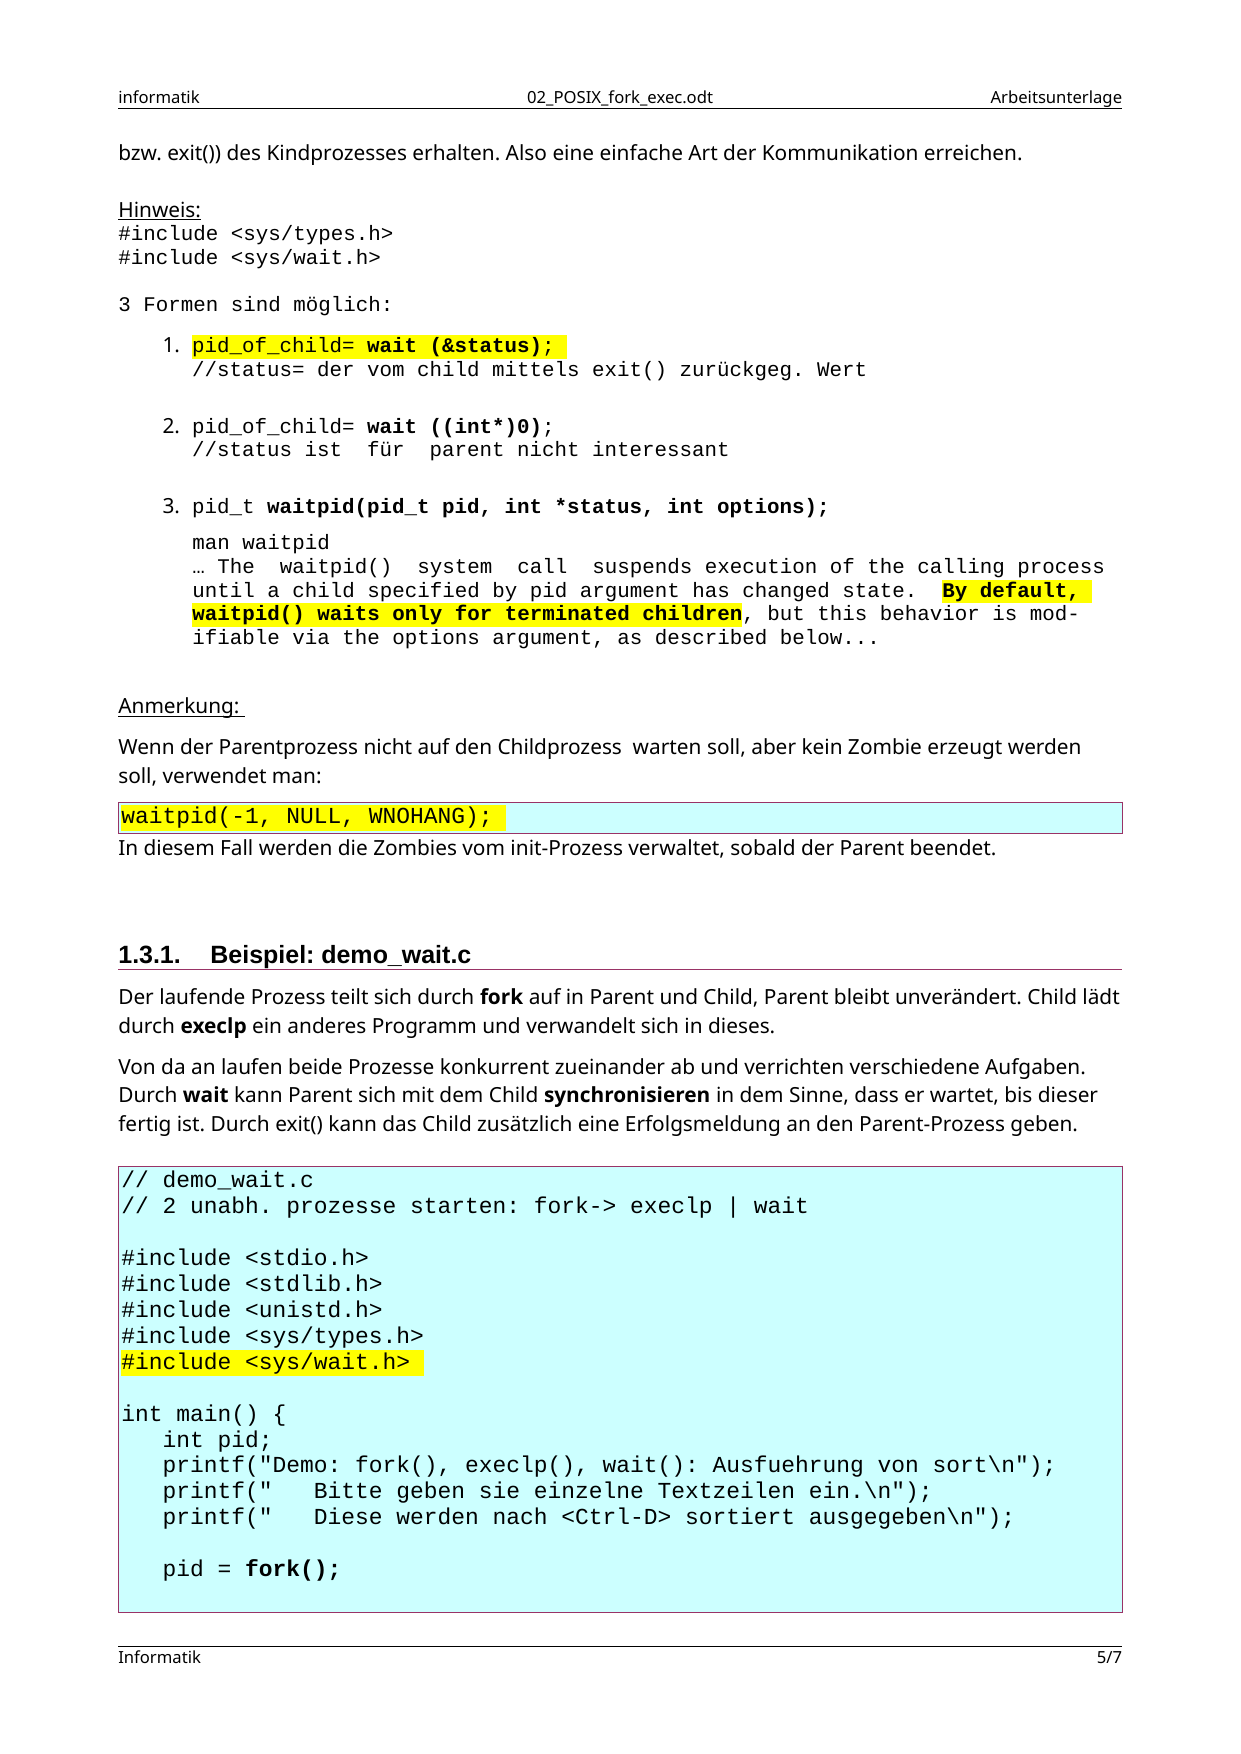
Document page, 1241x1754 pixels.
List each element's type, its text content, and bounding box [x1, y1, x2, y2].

text // demo_wait.c // 2 unabh. prozesse starten: fork-> execlp | wait [119, 1167, 1122, 1217]
list pid_of_child= wait ((int*)0); //status ist für parent nicht interessant [162, 411, 1122, 491]
text In diesem Fall werden die Zombies vom init-Prozess verwaltet, sobald der Parent beendet. [118, 834, 1122, 862]
text #include <sys/wait.h> [119, 1347, 1122, 1373]
subtitle Beispiel: demo_wait.c [118, 940, 1122, 969]
text Der laufende Prozess teilt sich durch fork auf in Parent und Child, Parent bleibt unverändert. Child lädt durch execlp ein anderes Programm und verwandelt sich in dieses. [118, 982, 1122, 1039]
list pid_of_child= wait (&status); //status= der vom child mittels exit() zurückgeg. Wert [162, 330, 1122, 411]
text #include <sys/types.h> [119, 1321, 1122, 1347]
text man waitpid … The waitpid() system call suspends execution of the calling process until a child specified by pid argument has changed state. By default, waitpid() waits only for terminated children, but this behavior is mod‐ ifiable via the options argument, as described below... [192, 532, 1122, 651]
text Von da an laufen beide Prozesse konkurrent zueinander ab und verrichten verschiedene Aufgaben. Durch wait kann Parent sich mit dem Child synchronisieren in dem Sinne, dass er wartet, bis dieser fertig ist. Durch exit() kann das Child zusätzlich eine Erfolgsmeldung an den Parent-Prozess geben. [118, 1052, 1122, 1166]
text waitpid(-1, NULL, WNOHANG); [119, 803, 1122, 833]
list pid_t waitpid(pid_t pid, int *status, int options); [162, 491, 1122, 520]
text bzw. exit()) des Kindprozesses erhalten. Also eine einfache Art der Kommunikation erreichen. Hinweis: #include <sys/types.h> #include <sys/wait.h> 3 Formen sind möglich: [118, 138, 1122, 318]
text int main() { int pid; printf("Demo: fork(), execlp(), wait(): Ausfuehrung von sort\n"); printf(" Bitte geben sie einzelne Textzeilen ein.\n"); printf(" Diese werden nach <Ctrl-D> sortiert ausgegeben\n"); pid = fork(); [119, 1373, 1122, 1612]
text #include <stdio.h> #include <stdlib.h> [119, 1217, 1122, 1295]
text #include <unistd.h> [119, 1295, 1122, 1321]
text Anmerkung: [118, 663, 1122, 720]
text Wenn der Parentprozess nicht auf den Childprozess warten soll, aber kein Zombie erzeugt werden soll, verwendet man: [118, 732, 1122, 789]
